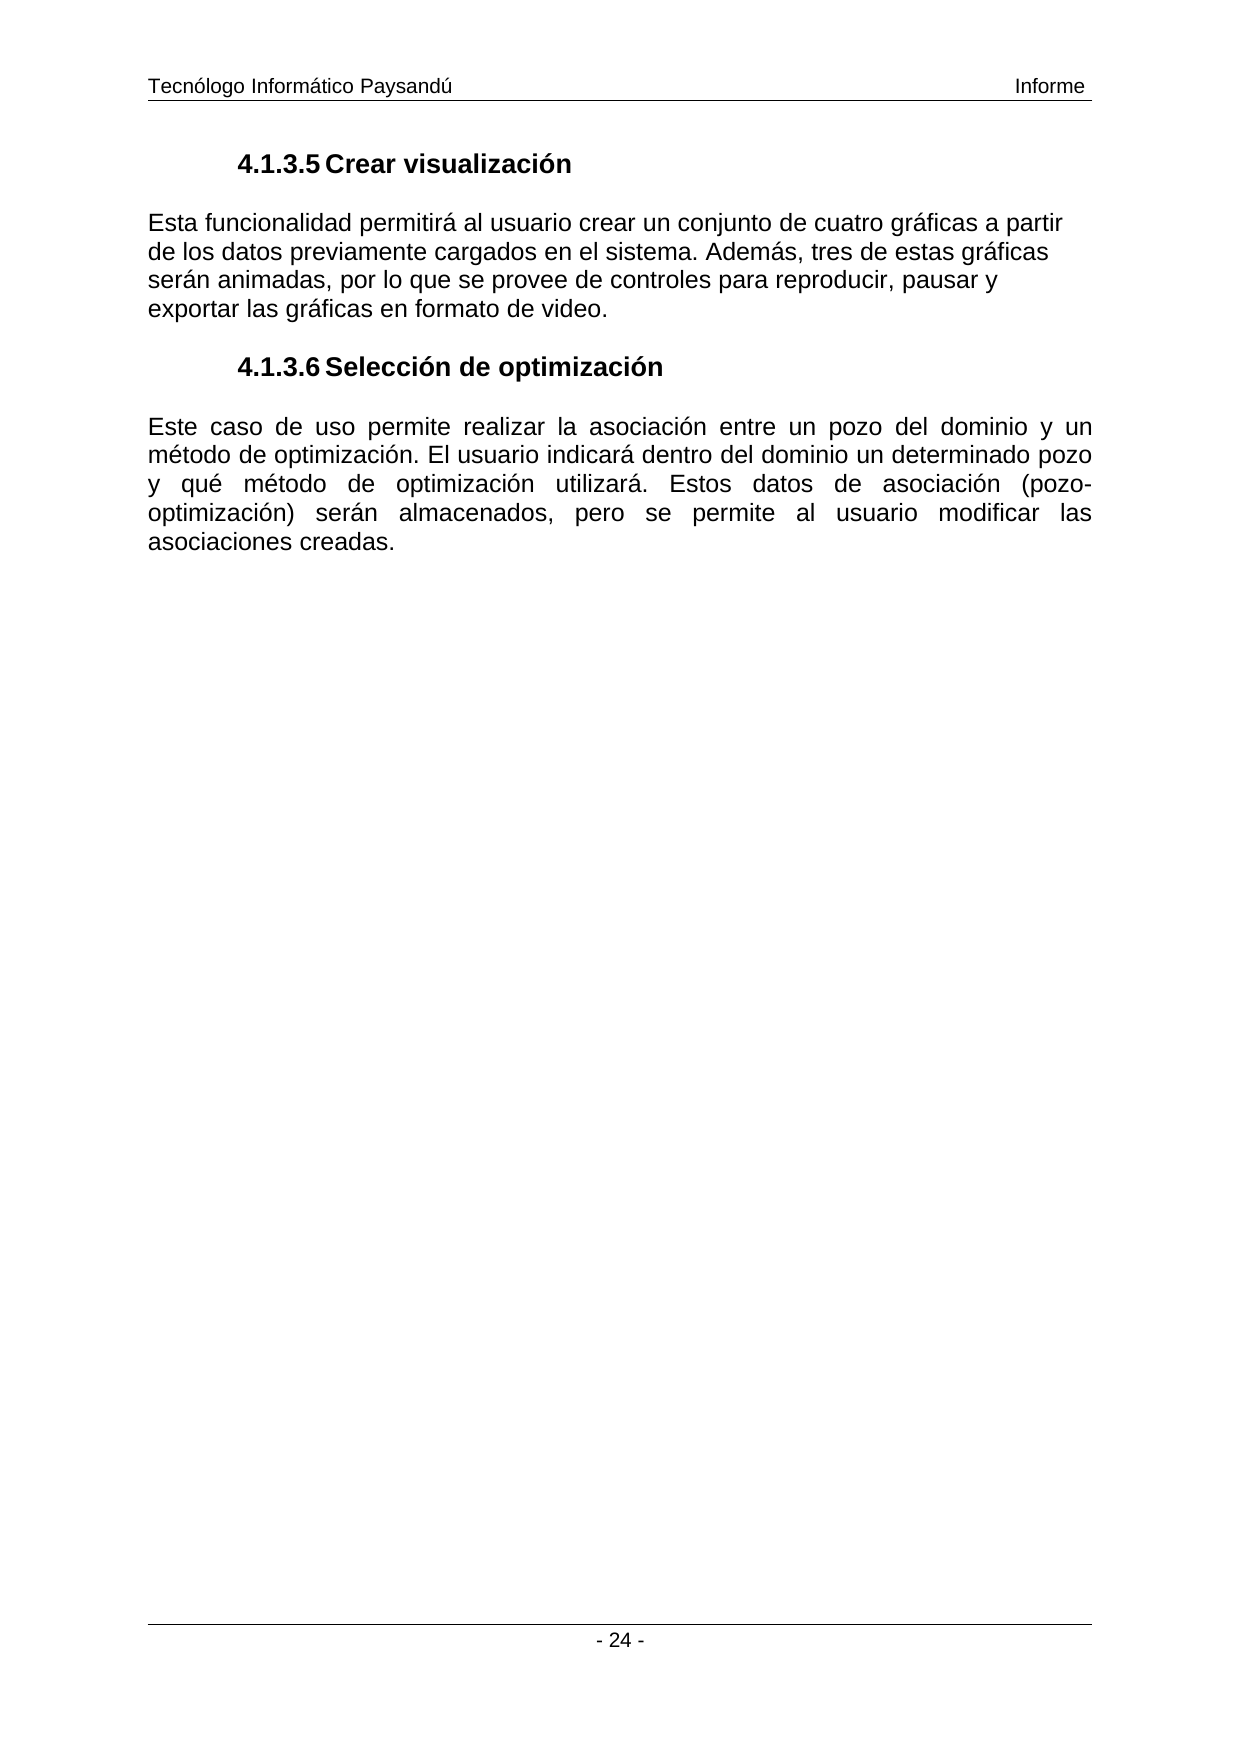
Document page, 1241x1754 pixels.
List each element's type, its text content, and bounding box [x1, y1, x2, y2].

subtitle Selección de optimización [237, 351, 1092, 383]
text Esta funcionalidad permitirá al usuario crear un conjunto de cuatro gráficas a partir de los datos previamente cargados en el sistema. Además, tres de estas gráficas serán animadas, por lo que se provee de controles para reproducir, pausar y exportar las gráficas en formato de video. [148, 208, 1092, 323]
subtitle Crear visualización [237, 148, 1092, 179]
text Este caso de uso permite realizar la asociación entre un pozo del dominio y un método de optimización. El usuario indicará dentro del dominio un determinado pozo y qué método de optimización utilizará. Estos datos de asociación (pozo-optimización) serán almacenados, pero se permite al usuario modificar las asociaciones creadas. [148, 411, 1092, 555]
